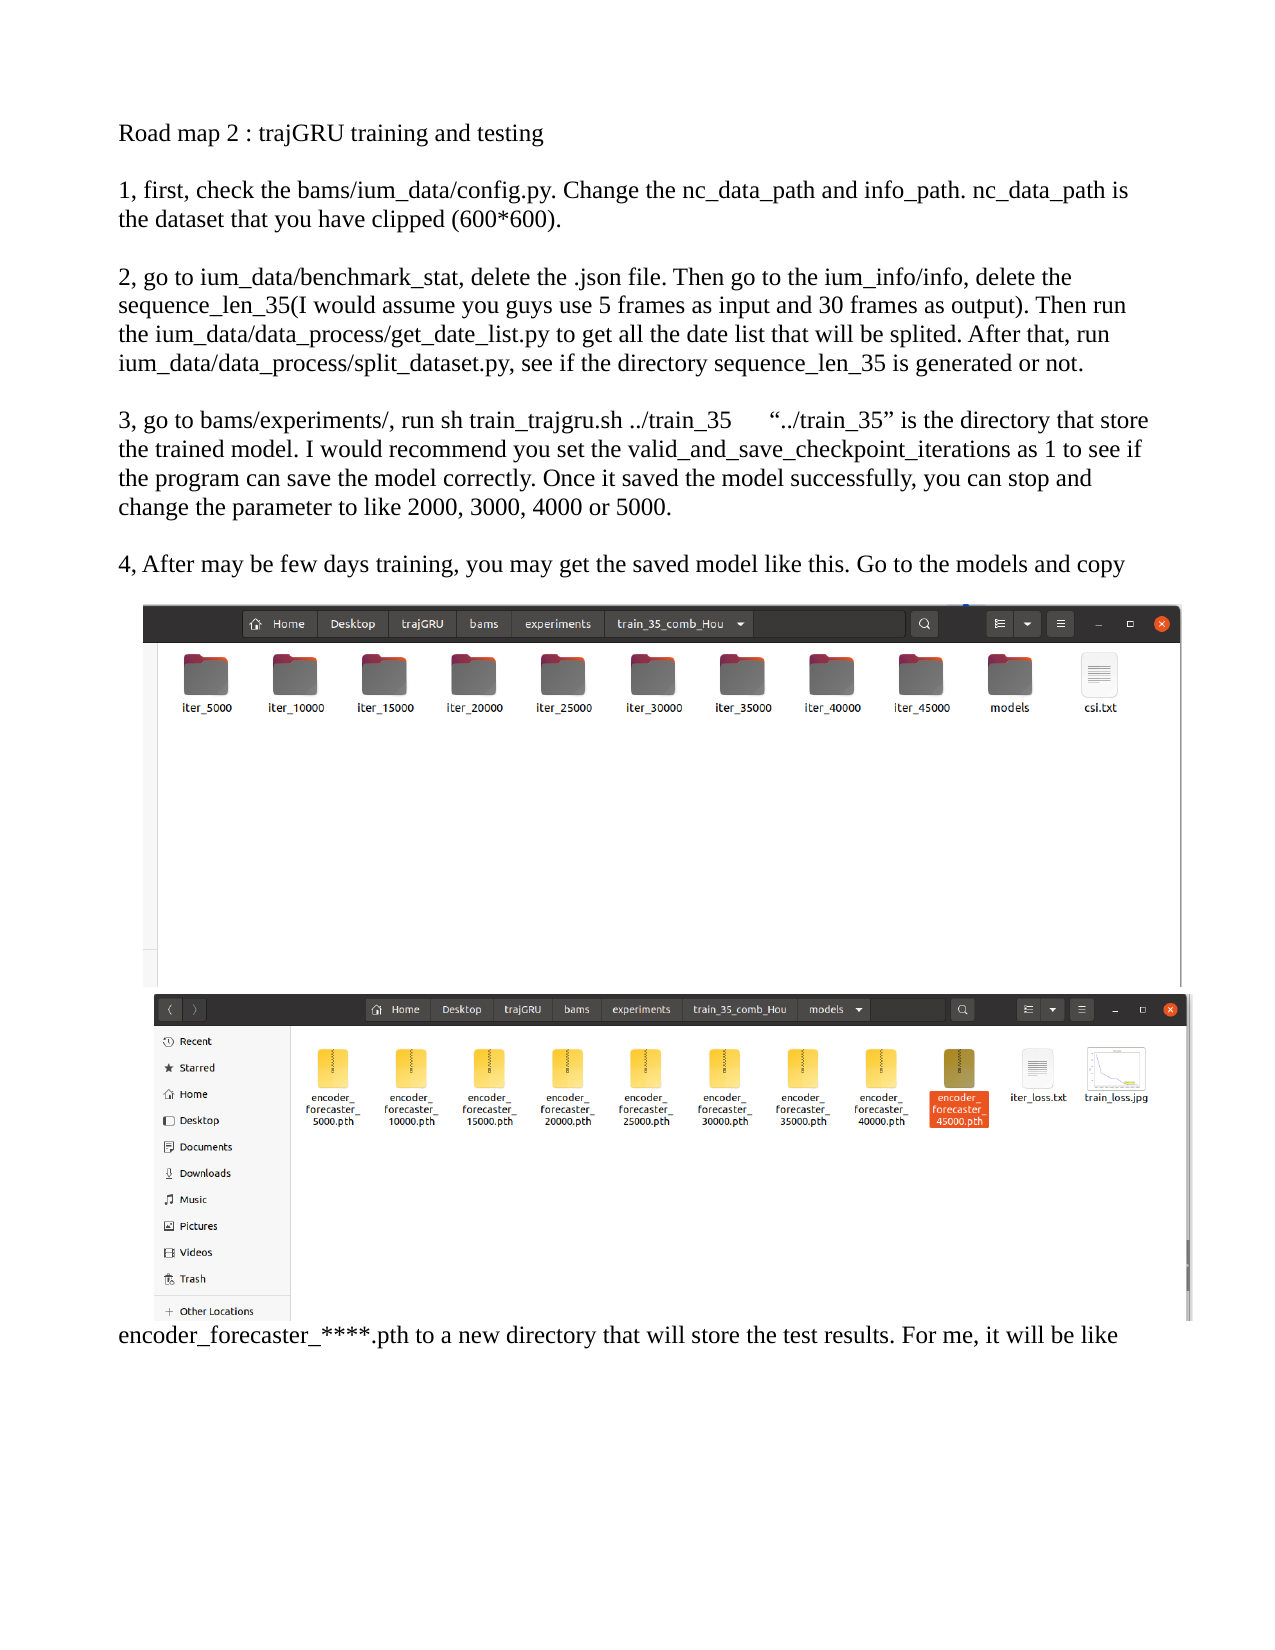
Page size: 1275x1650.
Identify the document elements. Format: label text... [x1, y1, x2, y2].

text 4, After may be few days training, you may get the saved model like this. Go to the models and copy encoder_forecaster_****.pth to a new directory that will store the test results. For me, it will be like [118, 549, 1157, 1349]
picture [154, 994, 1193, 1321]
picture [143, 604, 1182, 987]
text 3, go to bams/experiments/, run sh train_trajgru.sh ../train_35 “../train_35” is the directory that store the trained model. I would recommend you set the valid_and_save_checkpoint_iterations as 1 to see if the program can save the model correctly. Once it saved the model successfully, you can stop and change the parameter to like 2000, 3000, 4000 or 5000. [118, 406, 1157, 521]
text 2, go to ium_data/benchmark_stat, delete the .json file. Then go to the ium_info/info, delete the sequence_len_35(I would assume you guys use 5 frames as input and 30 frames as output). Then run the ium_data/data_process/get_date_list.py to get all the date list that will be splited. After that, run ium_data/data_process/split_dataset.py, see if the directory sequence_len_35 is generated or not. [118, 262, 1157, 377]
text Road map 2 : trajGRU training and testing [118, 118, 1157, 147]
text 1, first, check the bams/ium_data/config.py. Change the nc_data_path and info_path. nc_data_path is the dataset that you have clipped (600*600). [118, 176, 1157, 233]
